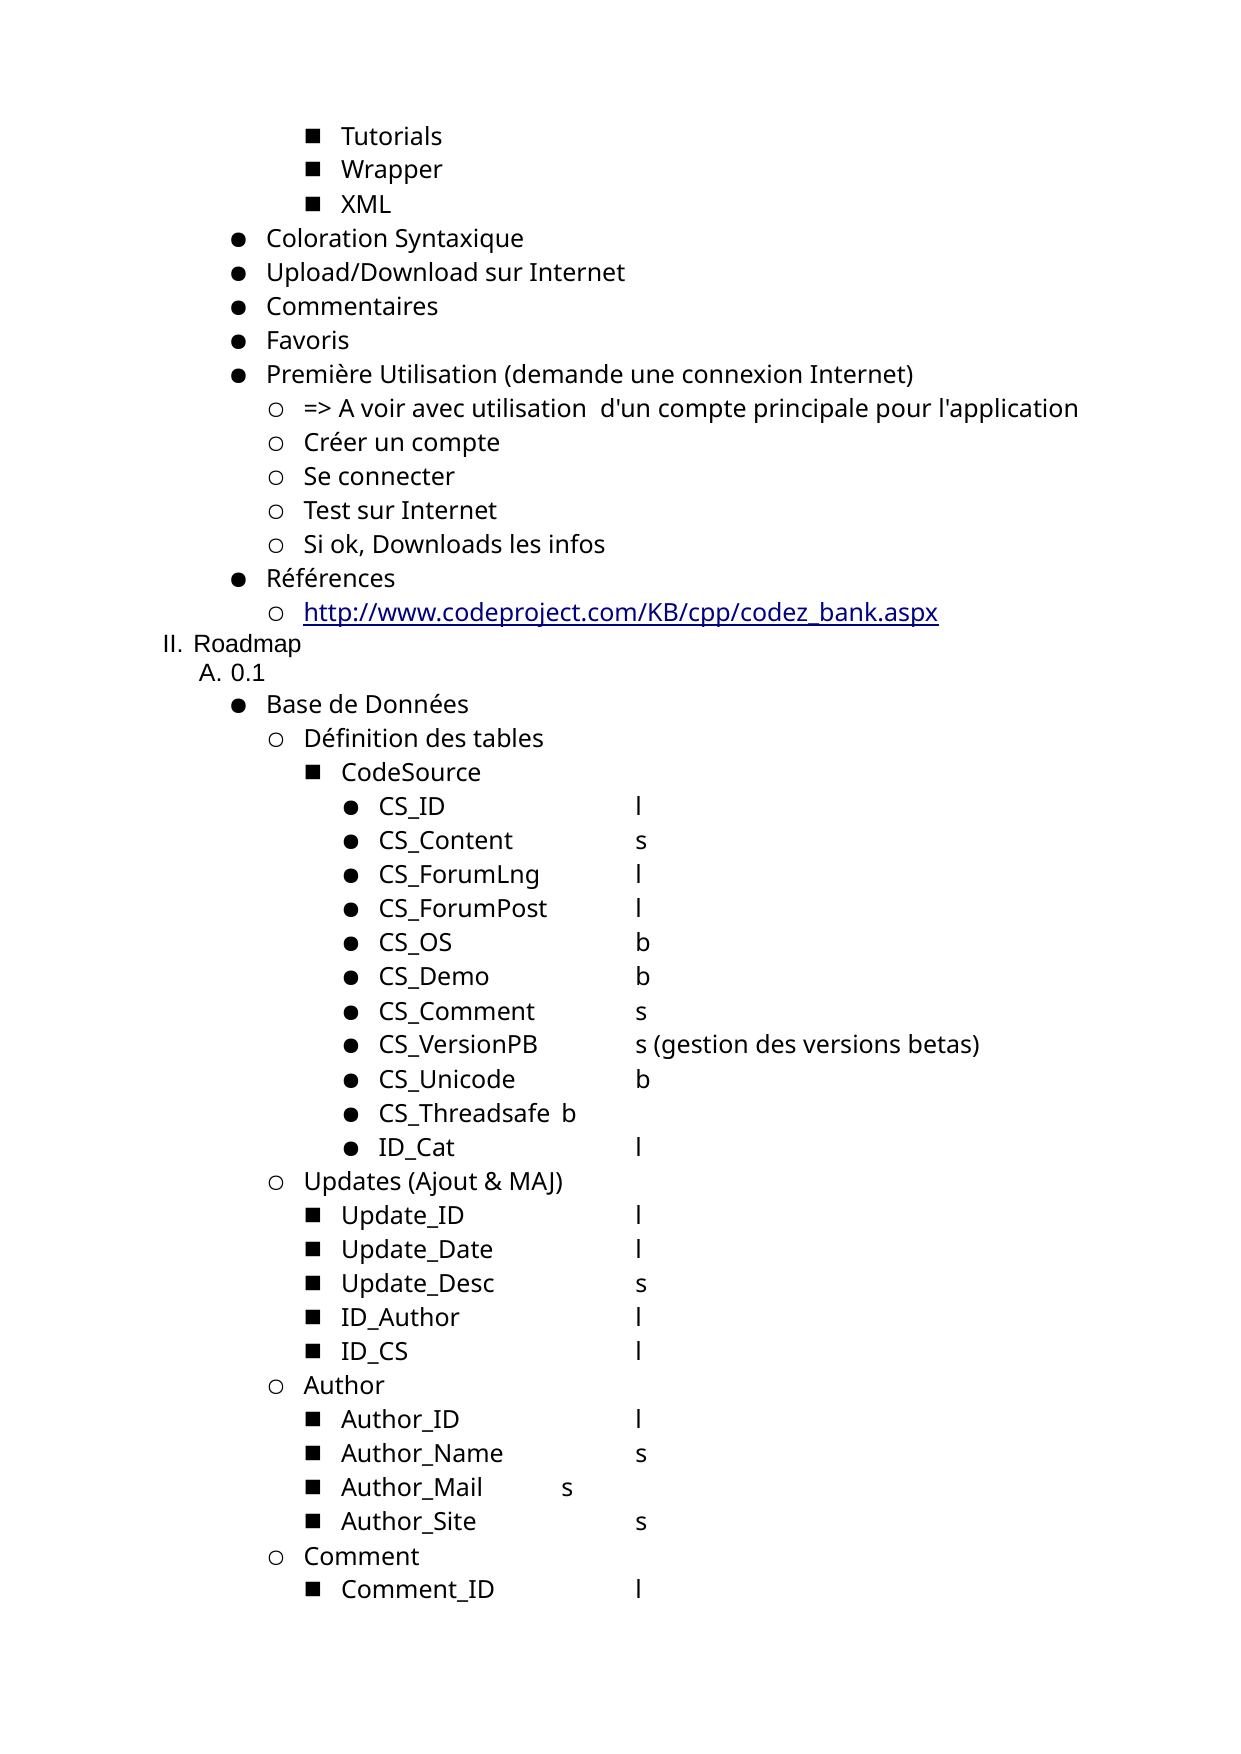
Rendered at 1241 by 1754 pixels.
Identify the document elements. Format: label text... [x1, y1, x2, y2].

list => A voir avec utilisation d'un compte principale pour l'application [266, 391, 1122, 425]
list Si ok, Downloads les infos [266, 527, 1122, 561]
list Base de Données [266, 687, 1122, 721]
list CodeSource [303, 755, 1122, 789]
list CS_OS b [341, 925, 1122, 959]
list Première Utilisation (demande une connexion Internet) [266, 357, 1122, 391]
list Références [266, 561, 1122, 595]
list CS_ForumLng l [341, 857, 1122, 891]
list Update_Date l [303, 1232, 1122, 1266]
list ID_Author l [303, 1300, 1122, 1334]
list Test sur Internet [266, 493, 1122, 527]
list Author_ID l [303, 1402, 1122, 1436]
list CS_Comment s [341, 993, 1122, 1027]
list Comment_ID l [303, 1572, 1122, 1606]
list Update_ID l [303, 1197, 1122, 1232]
list Créer un compte [266, 425, 1122, 459]
list Author [266, 1368, 1122, 1402]
list CS_VersionPB s (gestion des versions betas) [341, 1027, 1122, 1061]
list Tutorials [303, 118, 1122, 152]
list Comment [266, 1538, 1122, 1572]
list Update_Desc s [303, 1266, 1122, 1300]
list CS_ForumPost l [341, 891, 1122, 925]
list Roadmap [156, 629, 1122, 658]
list ID_CS l [303, 1334, 1122, 1368]
list Commentaires [266, 288, 1122, 322]
list ID_Cat l [341, 1129, 1122, 1163]
list Author_Mail s [303, 1470, 1122, 1504]
list Coloration Syntaxique [266, 220, 1122, 254]
list 0.1 [193, 658, 1122, 687]
list http://www.codeproject.com/KB/cpp/codez_bank.aspx [266, 595, 1122, 629]
list XML [303, 186, 1122, 220]
list Author_Name s [303, 1436, 1122, 1470]
list CS_ID l [341, 789, 1122, 823]
list Se connecter [266, 459, 1122, 493]
list Author_Site s [303, 1504, 1122, 1538]
list CS_Threadsafe b [341, 1095, 1122, 1129]
list CS_Content s [341, 823, 1122, 857]
list Updates (Ajout & MAJ) [266, 1163, 1122, 1197]
list Upload/Download sur Internet [266, 254, 1122, 288]
list CS_Unicode b [341, 1061, 1122, 1095]
list Favoris [266, 322, 1122, 357]
list CS_Demo b [341, 959, 1122, 993]
list Définition des tables [266, 721, 1122, 755]
list Wrapper [303, 152, 1122, 186]
